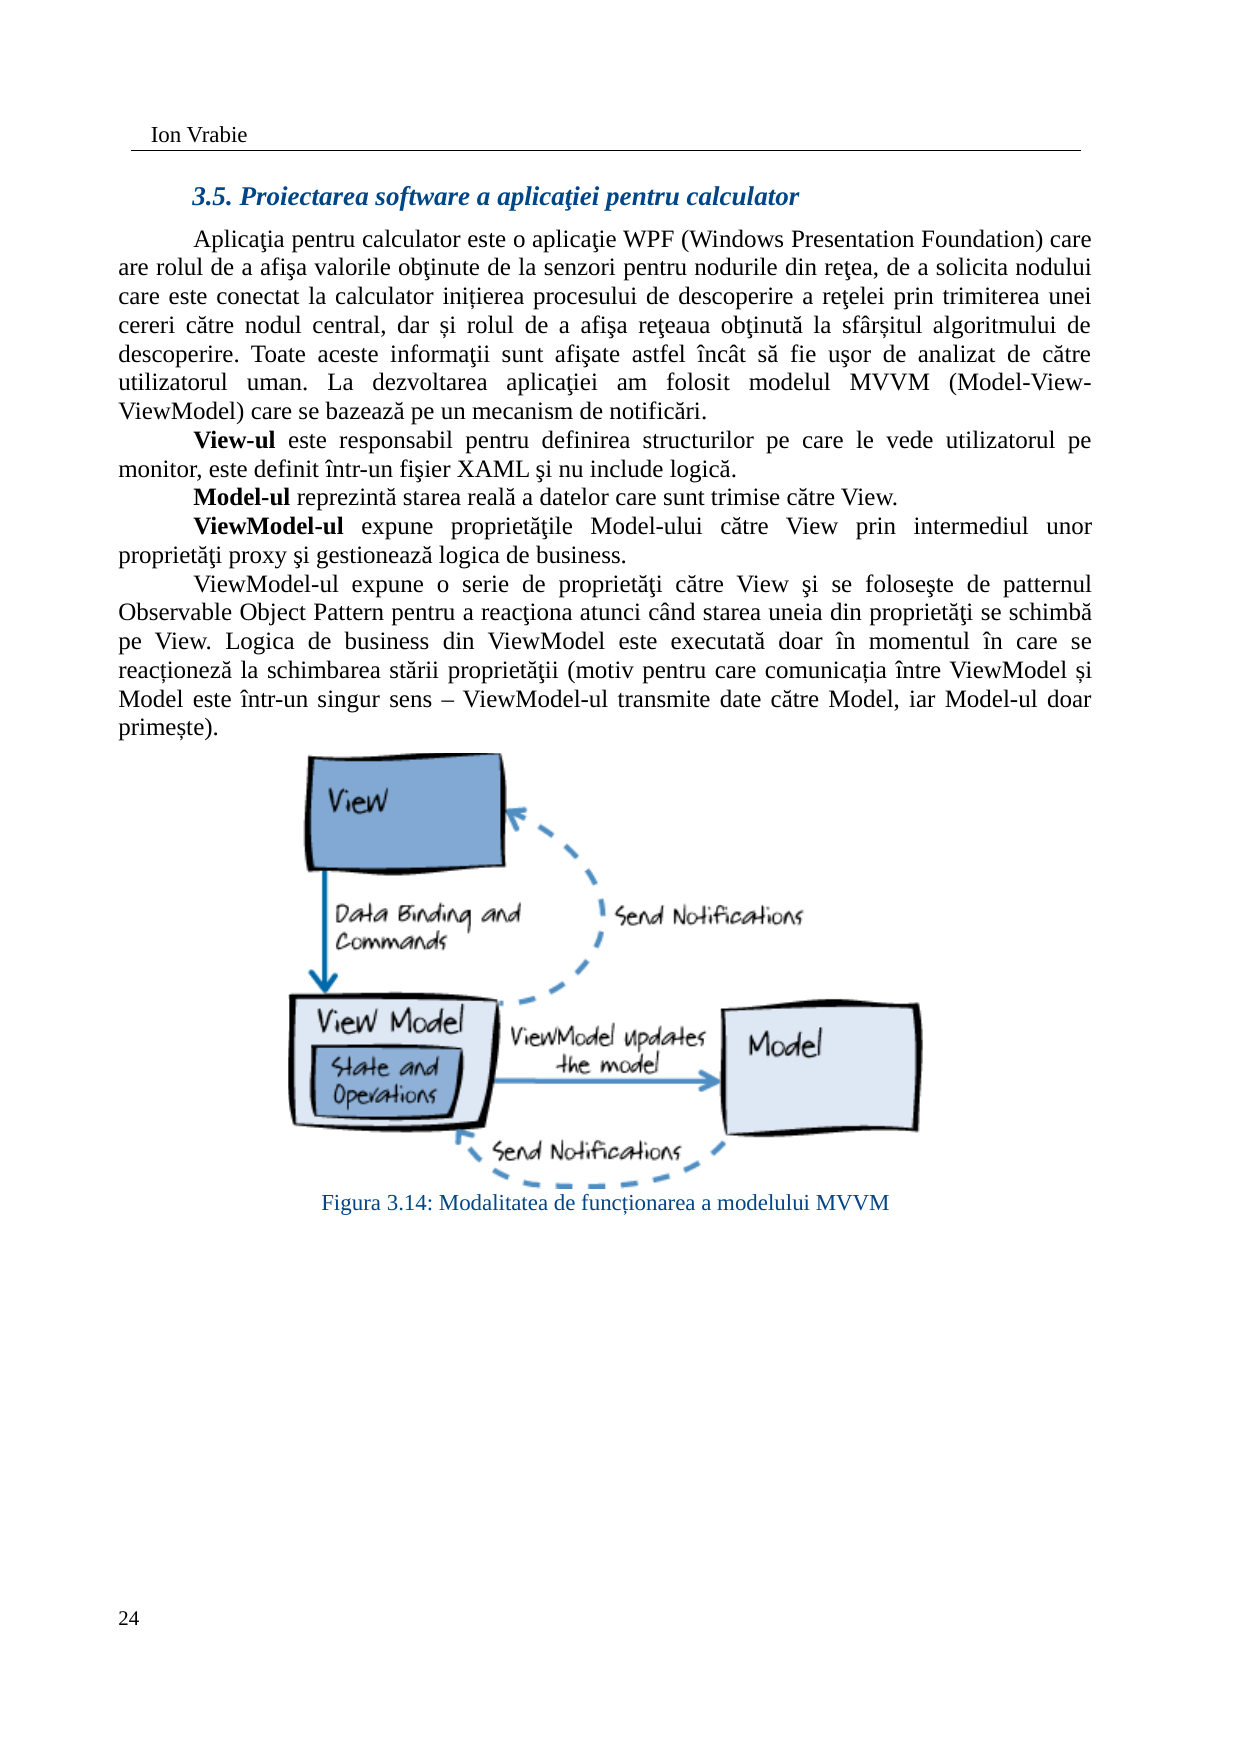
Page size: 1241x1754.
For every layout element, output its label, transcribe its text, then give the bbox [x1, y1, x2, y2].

picture [288, 753, 923, 1189]
text Figura 3.14: Modalitatea de funcționarea a modelului MVVM [288, 1189, 923, 1215]
subtitle Proiectarea software a aplicaţiei pentru calculator [192, 180, 1093, 211]
text Model-ul reprezintă starea reală a datelor care sunt trimise către View. [118, 482, 1093, 511]
text ViewModel-ul expune proprietăţile Model-ului către View prin intermediul unor proprietăţi proxy şi gestionează logica de business. [118, 511, 1093, 569]
text ViewModel-ul expune o serie de proprietăţi către View şi se foloseşte de patternul Observable Object Pattern pentru a reacţiona atunci când starea uneia din proprietăţi se schimbă pe View. Logica de business din ViewModel este executată doar în momentul în care se reacționeză la schimbarea stării proprietăţii (motiv pentru care comunicația între ViewModel și Model este într-un singur sens – ViewModel-ul transmite date către Model, iar Model-ul doar primește). [118, 569, 1093, 741]
text View-ul este responsabil pentru definirea structurilor pe care le vede utilizatorul pe monitor, este definit într-un fişier XAML şi nu include logică. [118, 425, 1093, 482]
text Aplicaţia pentru calculator este o aplicaţie WPF (Windows Presentation Foundation) care are rolul de a afişa valorile obţinute de la senzori pentru nodurile din reţea, de a solicita nodului care este conectat la calculator inițierea procesului de descoperire a reţelei prin trimiterea unei cereri către nodul central, dar și rolul de a afişa reţeaua obţinută la sfârșitul algoritmului de descoperire. Toate aceste informaţii sunt afişate astfel încât să fie uşor de analizat de către utilizatorul uman. La dezvoltarea aplicaţiei am folosit modelul MVVM (Model-View-ViewModel) care se bazează pe un mecanism de notificări. [118, 224, 1093, 425]
